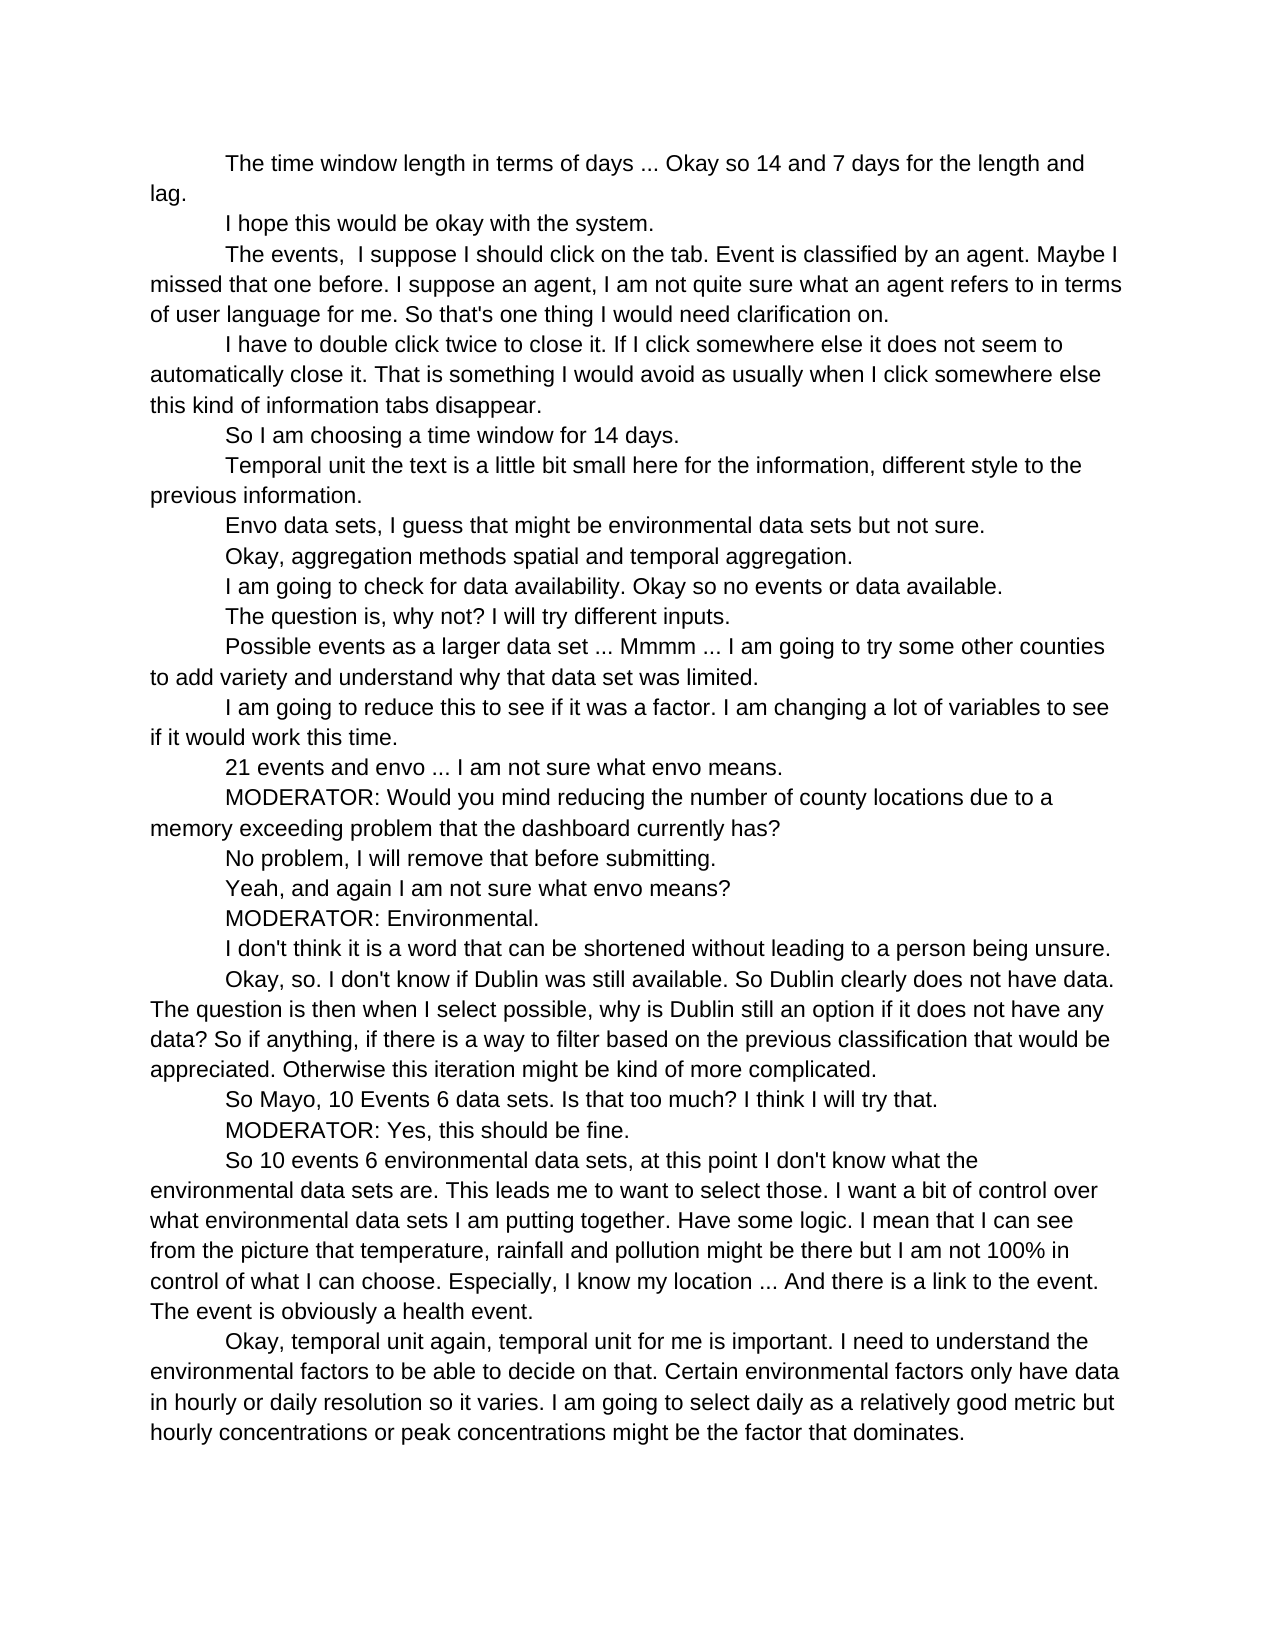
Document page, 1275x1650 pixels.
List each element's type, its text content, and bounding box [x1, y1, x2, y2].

text The question is, why not? I will try different inputs. [150, 603, 1125, 629]
text I am going to check for data availability. Okay so no events or data available. [150, 573, 1125, 599]
text Yeah, and again I am not sure what envo means? [150, 875, 1125, 901]
text So 10 events 6 environmental data sets, at this point I don't know what the environmental data sets are. This leads me to want to select those. I want a bit of control over what environmental data sets I am putting together. Have some logic. I mean that I can see from the picture that temperature, rainfall and pollution might be there but I am not 100% in control of what I can choose. Especially, I know my location ... And there is a link to the event. The event is obviously a health event. [150, 1147, 1125, 1324]
text Possible events as a larger data set ... Mmmm ... I am going to try some other counties to add variety and understand why that data set was limited. [150, 633, 1125, 690]
text The events, I suppose I should click on the tab. Event is classified by an agent. Maybe I missed that one before. I suppose an agent, I am not quite sure what an agent refers to in terms of user language for me. So that's one thing I would need clarification on. [150, 241, 1125, 327]
text Okay, temporal unit again, temporal unit for me is important. I need to understand the environmental factors to be able to decide on that. Certain environmental factors only have data in hourly or daily resolution so it varies. I am going to select daily as a relatively good metric but hourly concentrations or peak concentrations might be the factor that dominates. [150, 1328, 1125, 1445]
text 21 events and envo ... I am not sure what envo means. [150, 754, 1125, 781]
text So Mayo, 10 Events 6 data sets. Is that too much? I think I will try that. [150, 1086, 1125, 1113]
text Okay, aggregation methods spatial and temporal aggregation. [150, 543, 1125, 569]
text The time window length in terms of days ... Okay so 14 and 7 days for the length and lag. [150, 150, 1125, 207]
text So I am choosing a time window for 14 days. [150, 422, 1125, 448]
text MODERATOR: Yes, this should be fine. [150, 1117, 1125, 1143]
text No problem, I will remove that before submitting. [150, 845, 1125, 871]
text I hope this would be okay with the system. [150, 210, 1125, 237]
text Envo data sets, I guess that might be environmental data sets but not sure. [150, 512, 1125, 539]
text MODERATOR: Would you mind reducing the number of county locations due to a memory exceeding problem that the dashboard currently has? [150, 784, 1125, 841]
text Okay, so. I don't know if Dublin was still available. So Dublin clearly does not have data. The question is then when I select possible, why is Dublin still an option if it does not have any data? So if anything, if there is a way to filter based on the previous classification that would be appreciated. Otherwise this iteration might be kind of more complicated. [150, 966, 1125, 1083]
text I don't think it is a word that can be shortened without leading to a person being unsure. [150, 935, 1125, 962]
text I am going to reduce this to see if it was a factor. I am changing a lot of variables to see if it would work this time. [150, 694, 1125, 750]
text I have to double click twice to close it. If I click somewhere else it does not seem to automatically close it. That is something I would avoid as usually when I click somewhere else this kind of information tabs disappear. [150, 331, 1125, 418]
text Temporal unit the text is a little bit small here for the information, different style to the previous information. [150, 452, 1125, 509]
text MODERATOR: Environmental. [150, 905, 1125, 932]
